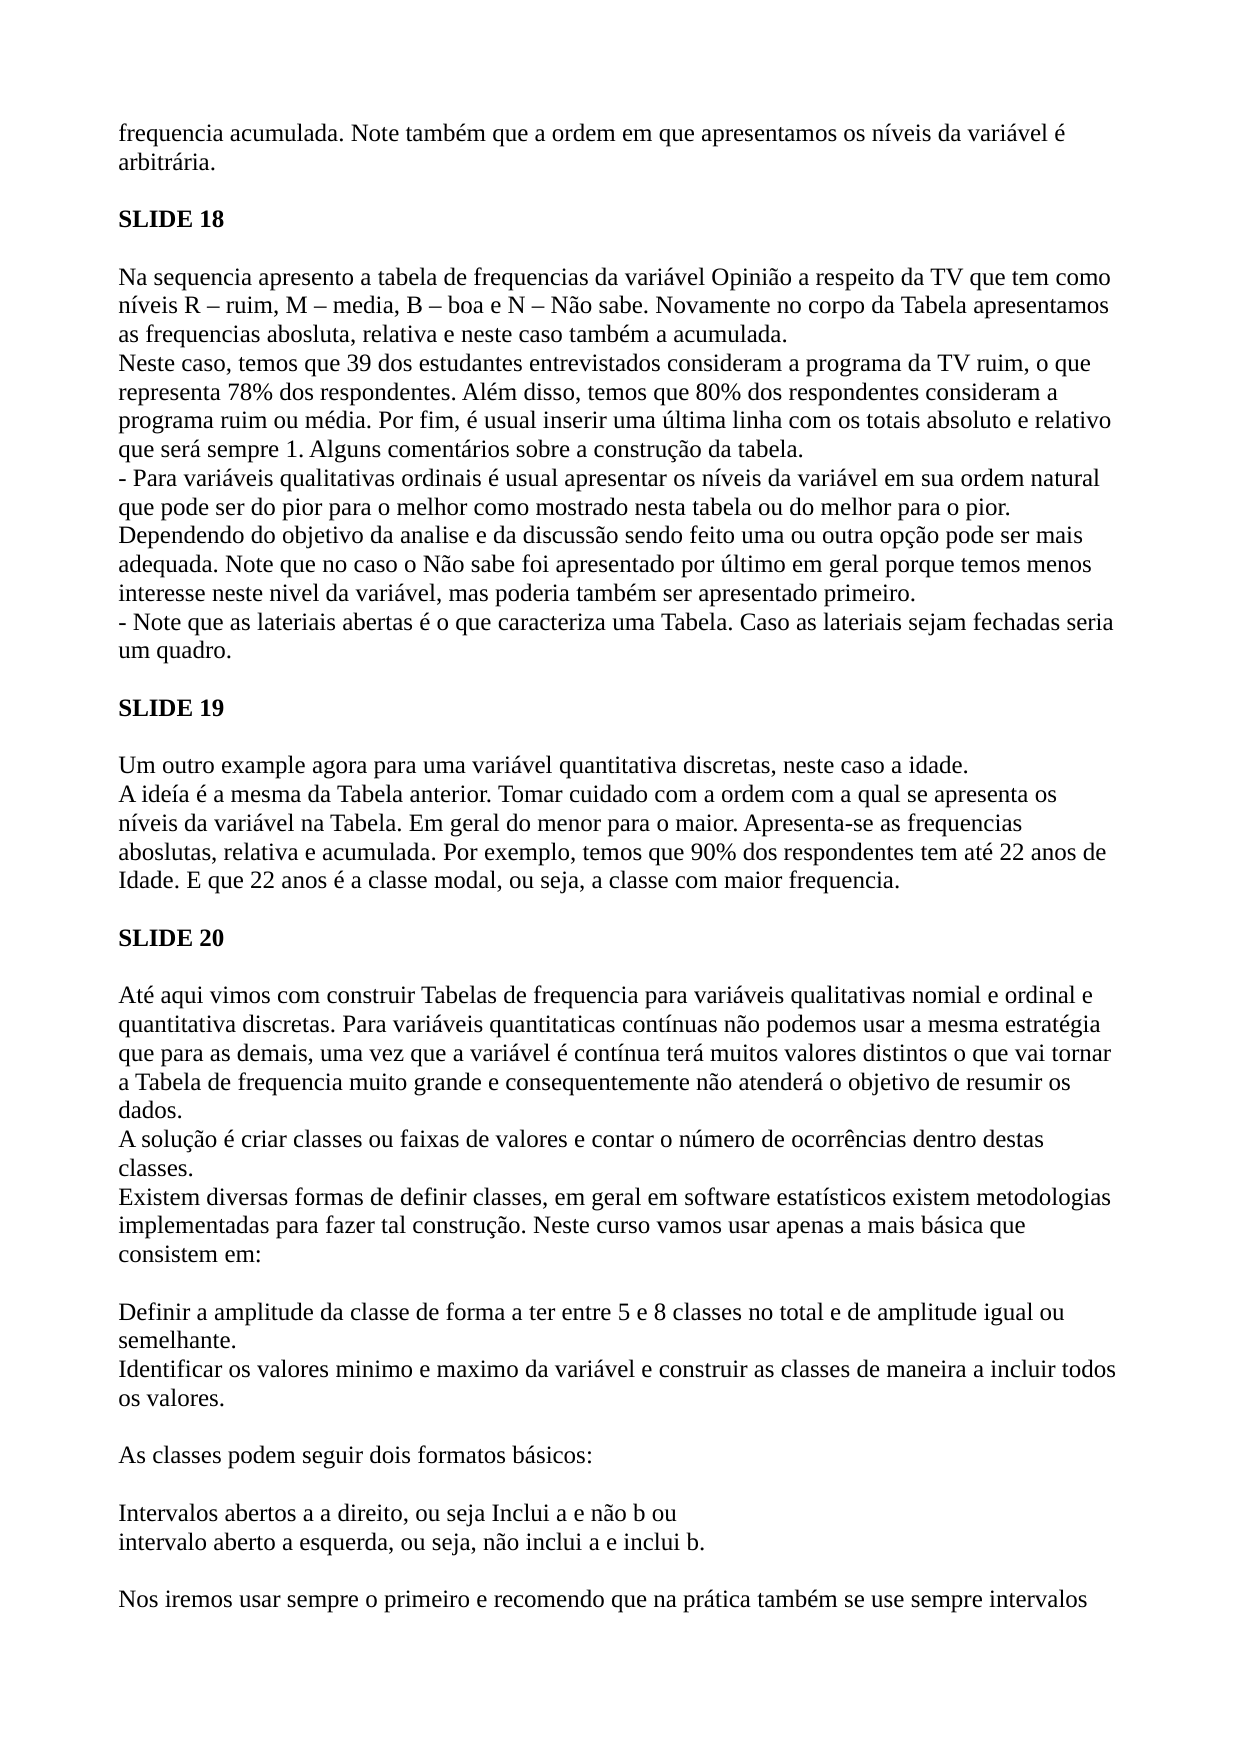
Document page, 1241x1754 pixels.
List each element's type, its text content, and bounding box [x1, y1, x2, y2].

text - Para variáveis qualitativas ordinais é usual apresentar os níveis da variável em sua ordem natural que pode ser do pior para o melhor como mostrado nesta tabela ou do melhor para o pior. Dependendo do objetivo da analise e da discussão sendo feito uma ou outra opção pode ser mais adequada. Note que no caso o Não sabe foi apresentado por último em geral porque temos menos interesse neste nivel da variável, mas poderia também ser apresentado primeiro. [118, 463, 1122, 607]
text As classes podem seguir dois formatos básicos: [118, 1441, 1122, 1469]
text A ideía é a mesma da Tabela anterior. Tomar cuidado com a ordem com a qual se apresenta os níveis da variável na Tabela. Em geral do menor para o maior. Apresenta-se as frequencias aboslutas, relativa e acumulada. Por exemplo, temos que 90% dos respondentes tem até 22 anos de Idade. E que 22 anos é a classe modal, ou seja, a classe com maior frequencia. [118, 779, 1122, 894]
text Definir a amplitude da classe de forma a ter entre 5 e 8 classes no total e de amplitude igual ou semelhante. [118, 1297, 1122, 1354]
text Existem diversas formas de definir classes, em geral em software estatísticos existem metodologias implementadas para fazer tal construção. Neste curso vamos usar apenas a mais básica que consistem em: [118, 1182, 1122, 1268]
text Até aqui vimos com construir Tabelas de frequencia para variáveis qualitativas nomial e ordinal e quantitativa discretas. Para variáveis quantitaticas contínuas não podemos usar a mesma estratégia que para as demais, uma vez que a variável é contínua terá muitos valores distintos o que vai tornar a Tabela de frequencia muito grande e consequentemente não atenderá o objetivo de resumir os dados. [118, 981, 1122, 1124]
text Na sequencia apresento a tabela de frequencias da variável Opinião a respeito da TV que tem como níveis R – ruim, M – media, B – boa e N – Não sabe. Novamente no corpo da Tabela apresentamos as frequencias abosluta, relativa e neste caso também a acumulada. [118, 262, 1122, 348]
text SLIDE 18 [118, 204, 1122, 233]
text SLIDE 20 [118, 923, 1122, 952]
text frequencia acumulada. Note também que a ordem em que apresentamos os níveis da variável é arbitrária. [118, 118, 1122, 176]
text A solução é criar classes ou faixas de valores e contar o número de ocorrências dentro destas classes. [118, 1124, 1122, 1182]
text - Note que as lateriais abertas é o que caracteriza uma Tabela. Caso as lateriais sejam fechadas seria um quadro. [118, 607, 1122, 664]
text Um outro example agora para uma variável quantitativa discretas, neste caso a idade. [118, 751, 1122, 779]
text intervalo aberto a esquerda, ou seja, não inclui a e inclui b. [118, 1527, 1122, 1556]
text Nos iremos usar sempre o primeiro e recomendo que na prática também se use sempre intervalos [118, 1584, 1122, 1613]
text Neste caso, temos que 39 dos estudantes entrevistados consideram a programa da TV ruim, o que representa 78% dos respondentes. Além disso, temos que 80% dos respondentes consideram a programa ruim ou média. Por fim, é usual inserir uma última linha com os totais absoluto e relativo que será sempre 1. Alguns comentários sobre a construção da tabela. [118, 348, 1122, 463]
text SLIDE 19 [118, 693, 1122, 722]
text Intervalos abertos a a direito, ou seja Inclui a e não b ou [118, 1498, 1122, 1527]
text Identificar os valores minimo e maximo da variável e construir as classes de maneira a incluir todos os valores. [118, 1354, 1122, 1412]
